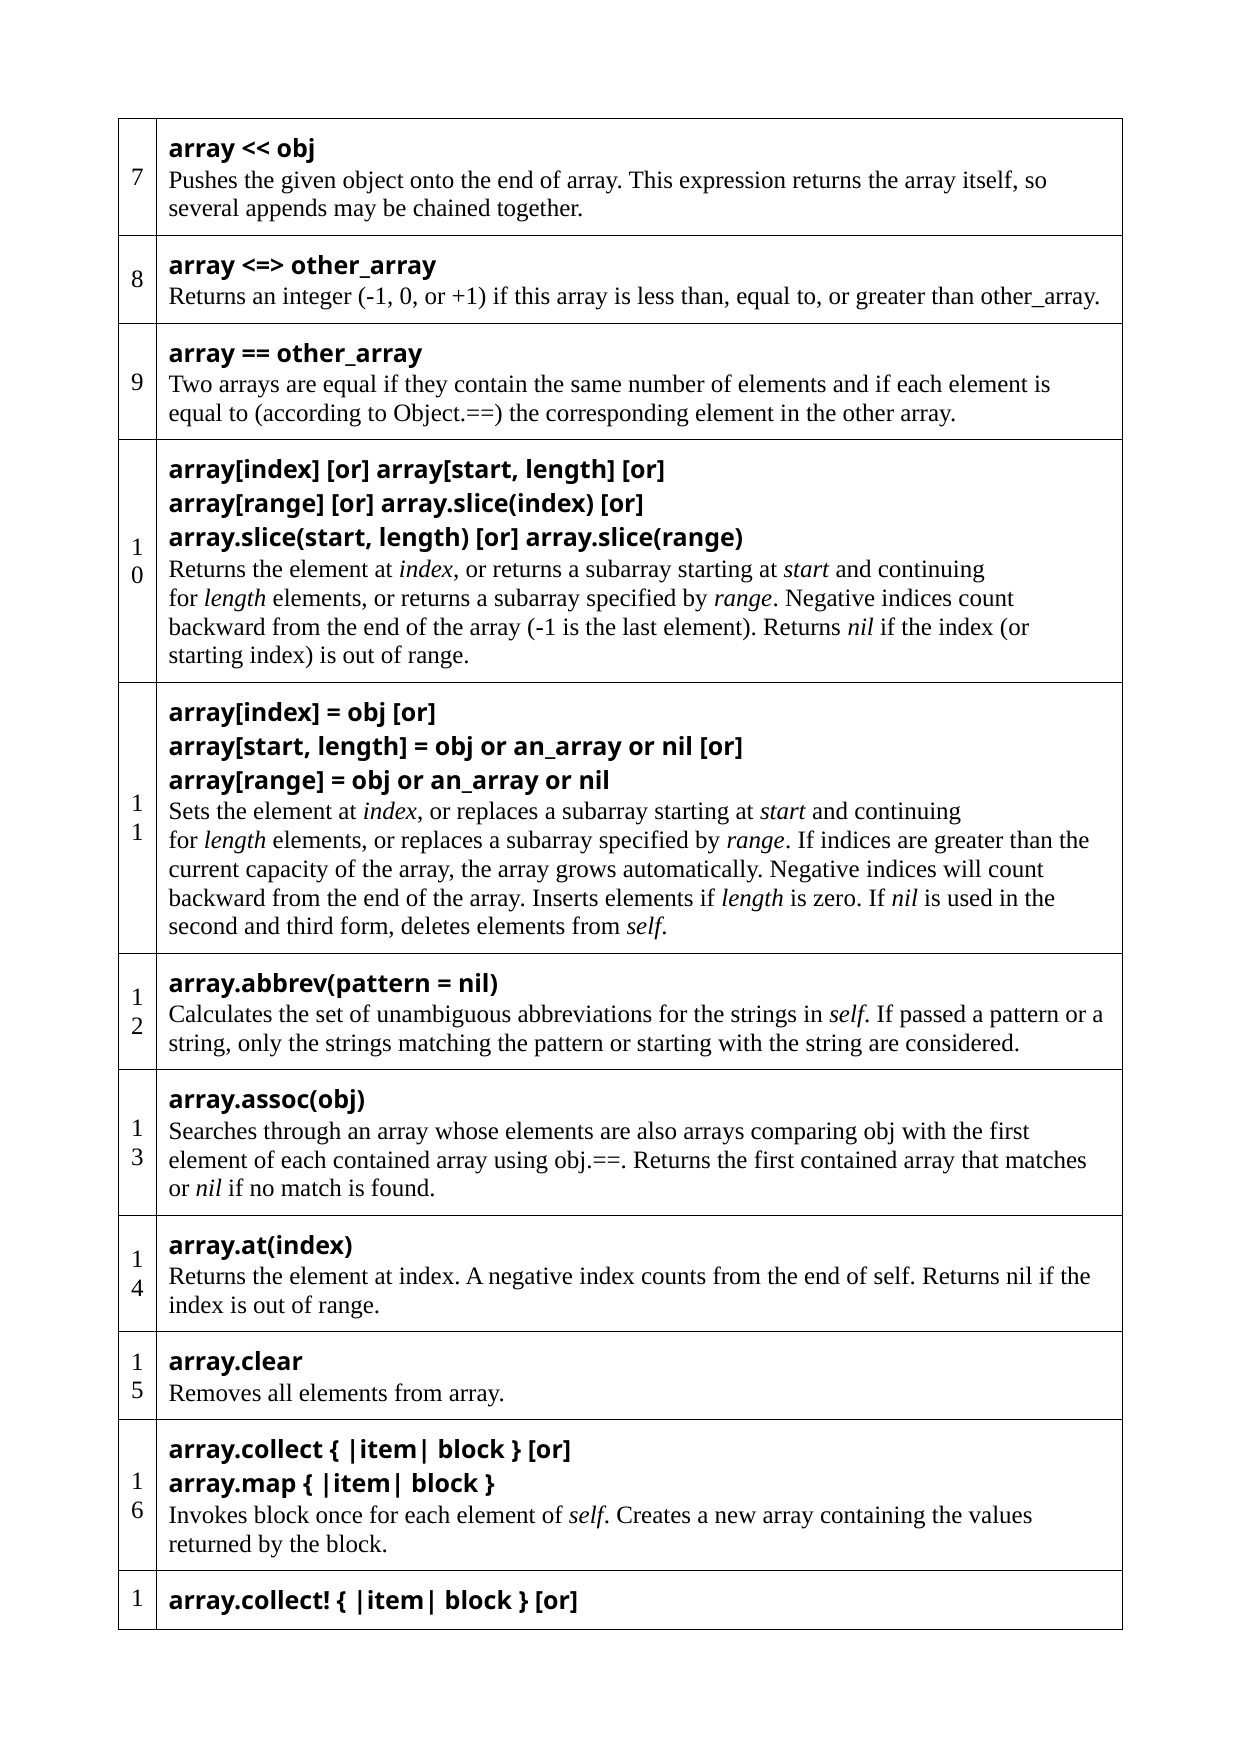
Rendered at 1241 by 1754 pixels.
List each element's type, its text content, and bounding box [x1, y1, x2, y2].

table_cell array[index] [or] array[start, length] [or] array[range] [or] array.slice(index) [or] array.slice(start, length) [or] array.slice(range) Returns the element at index, or returns a subarray starting at start and continuing for length elements, or returns a subarray specified by range. Negative indices count backward from the end of the array (-1 is the last element). Returns nil if the index (or starting index) is out of range. [157, 440, 1122, 682]
table_cell array.at(index) Returns the element at index. A negative index counts from the end of self. Returns nil if the index is out of range. [157, 1216, 1122, 1331]
table_cell 1 [119, 1571, 156, 1629]
table_cell 13 [119, 1070, 156, 1215]
table_cell array[index] = obj [or] array[start, length] = obj or an_array or nil [or] array[range] = obj or an_array or nil Sets the element at index, or replaces a subarray starting at start and continuing for length elements, or replaces a subarray specified by range. If indices are greater than the current capacity of the array, the array grows automatically. Negative indices will count backward from the end of the array. Inserts elements if length is zero. If nil is used in the second and third form, deletes elements from self. [157, 683, 1122, 953]
table_cell array.collect! { |item| block } [or] [157, 1571, 1122, 1629]
table_cell array == other_array Two arrays are equal if they contain the same number of elements and if each element is equal to (according to Object.==) the corresponding element in the other array. [157, 324, 1122, 439]
table_cell 14 [119, 1216, 156, 1331]
table_cell 12 [119, 954, 156, 1069]
table_cell 16 [119, 1420, 156, 1570]
table_cell array <=> other_array Returns an integer (-1, 0, or +1) if this array is less than, equal to, or greater than other_array. [157, 236, 1122, 323]
table_cell 9 [119, 324, 156, 439]
table_cell array.collect { |item| block } [or] array.map { |item| block } Invokes block once for each element of self. Creates a new array containing the values returned by the block. [157, 1420, 1122, 1570]
table_cell array.abbrev(pattern = nil) Calculates the set of unambiguous abbreviations for the strings in self. If passed a pattern or a string, only the strings matching the pattern or starting with the string are considered. [157, 954, 1122, 1069]
table_cell 11 [119, 683, 156, 953]
table_cell 15 [119, 1332, 156, 1419]
table_cell array.clear Removes all elements from array. [157, 1332, 1122, 1419]
table_cell array.assoc(obj) Searches through an array whose elements are also arrays comparing obj with the first element of each contained array using obj.==. Returns the first contained array that matches or nil if no match is found. [157, 1070, 1122, 1215]
table_cell 10 [119, 440, 156, 682]
table_cell 8 [119, 236, 156, 323]
table_cell 7 [119, 119, 156, 235]
table_cell array << obj Pushes the given object onto the end of array. This expression returns the array itself, so several appends may be chained together. [157, 119, 1122, 235]
